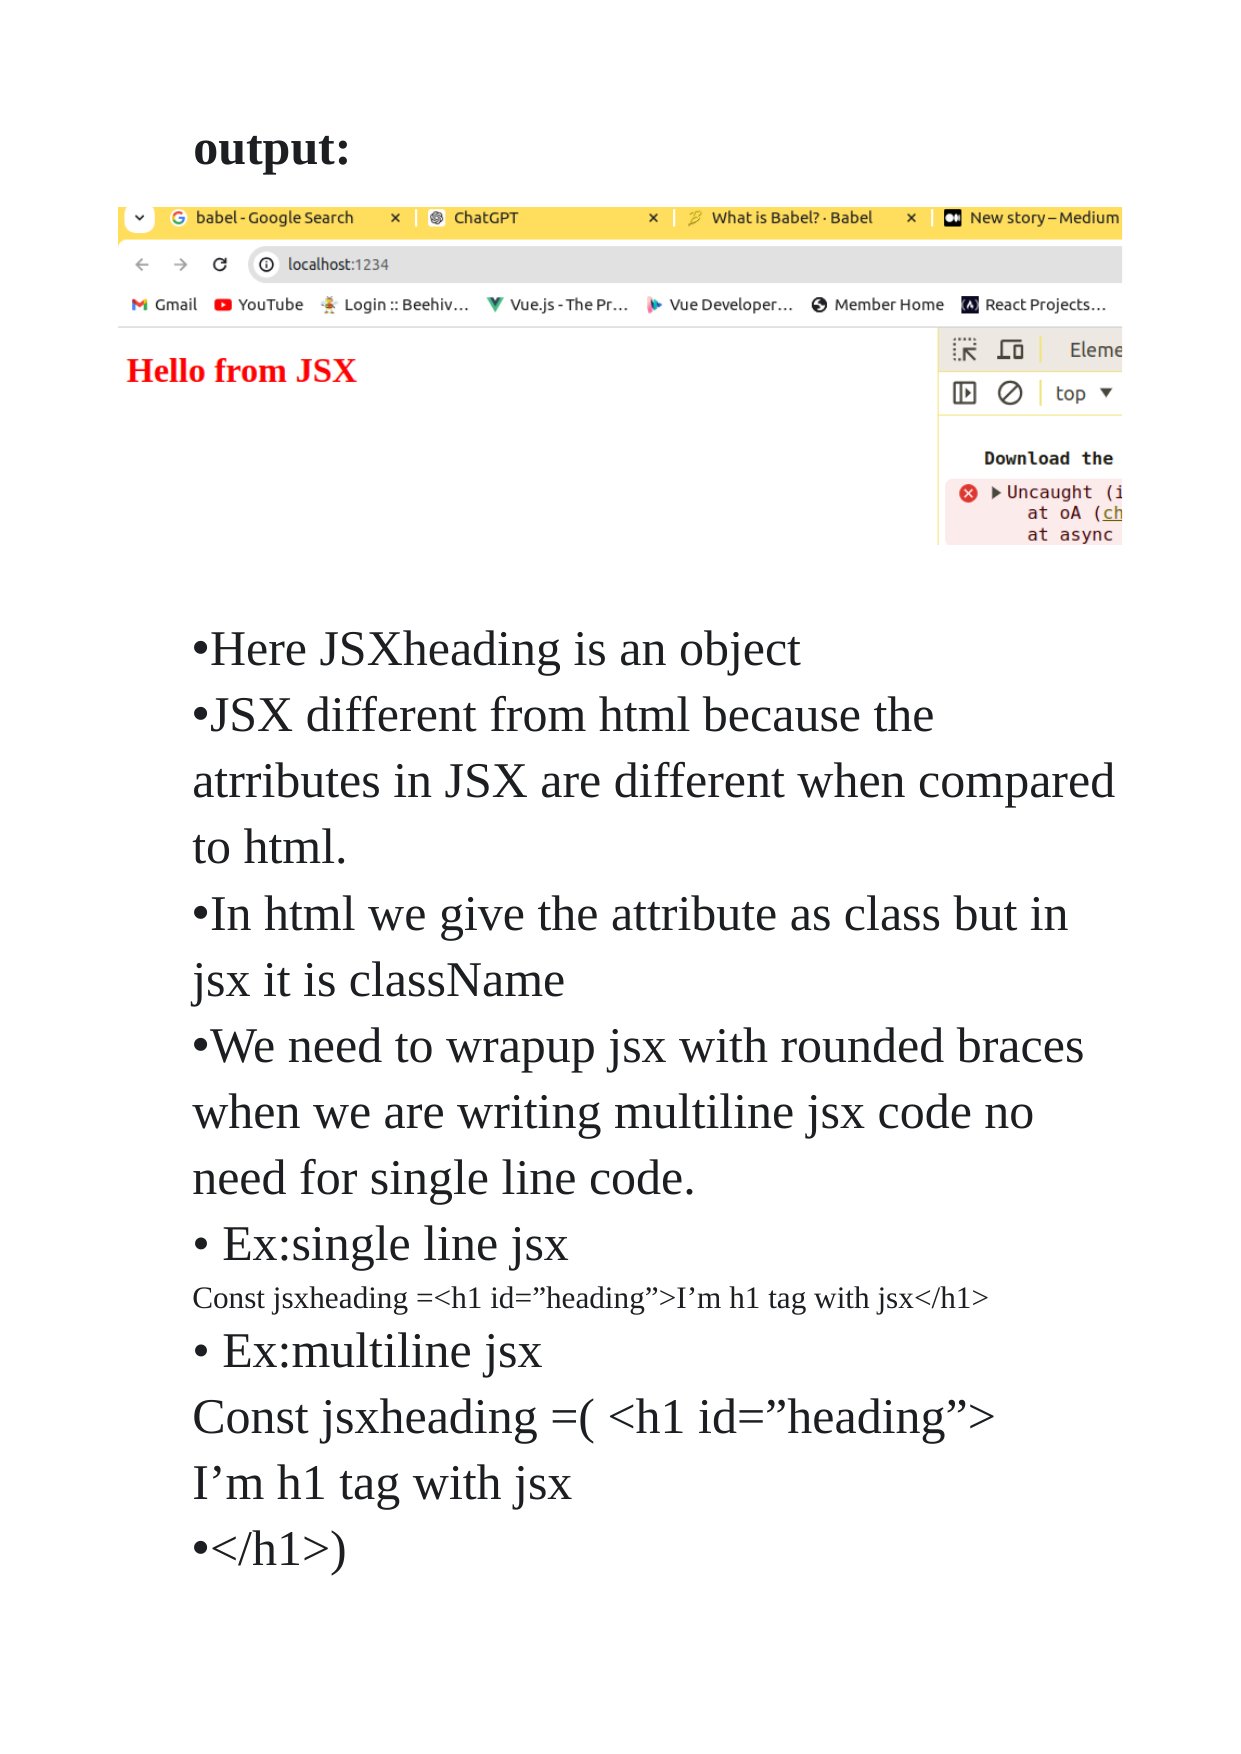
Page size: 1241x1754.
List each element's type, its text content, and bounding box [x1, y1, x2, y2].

list • Ex:multiline jsx [118, 1321, 1122, 1378]
list </h1>) [118, 1519, 1122, 1576]
list In html we give the attribute as class but in jsx it is className [118, 883, 1122, 1007]
list Const jsxheading =<h1 id=”heading”>I’m h1 tag with jsx</h1> [118, 1279, 1122, 1315]
list output: [156, 118, 1122, 176]
picture [118, 207, 1123, 545]
list Const jsxheading =( <h1 id=”heading”> [118, 1387, 1122, 1444]
list JSX different from html because the atrributes in JSX are different when compared to html. [118, 685, 1122, 875]
list • Ex:single line jsx [118, 1213, 1122, 1271]
list We need to wrapup jsx with rounded braces when we are writing multiline jsx code no need for single line code. [118, 1015, 1122, 1205]
list Here JSXheading is an object [118, 619, 1122, 677]
list I’m h1 tag with jsx [118, 1453, 1122, 1510]
